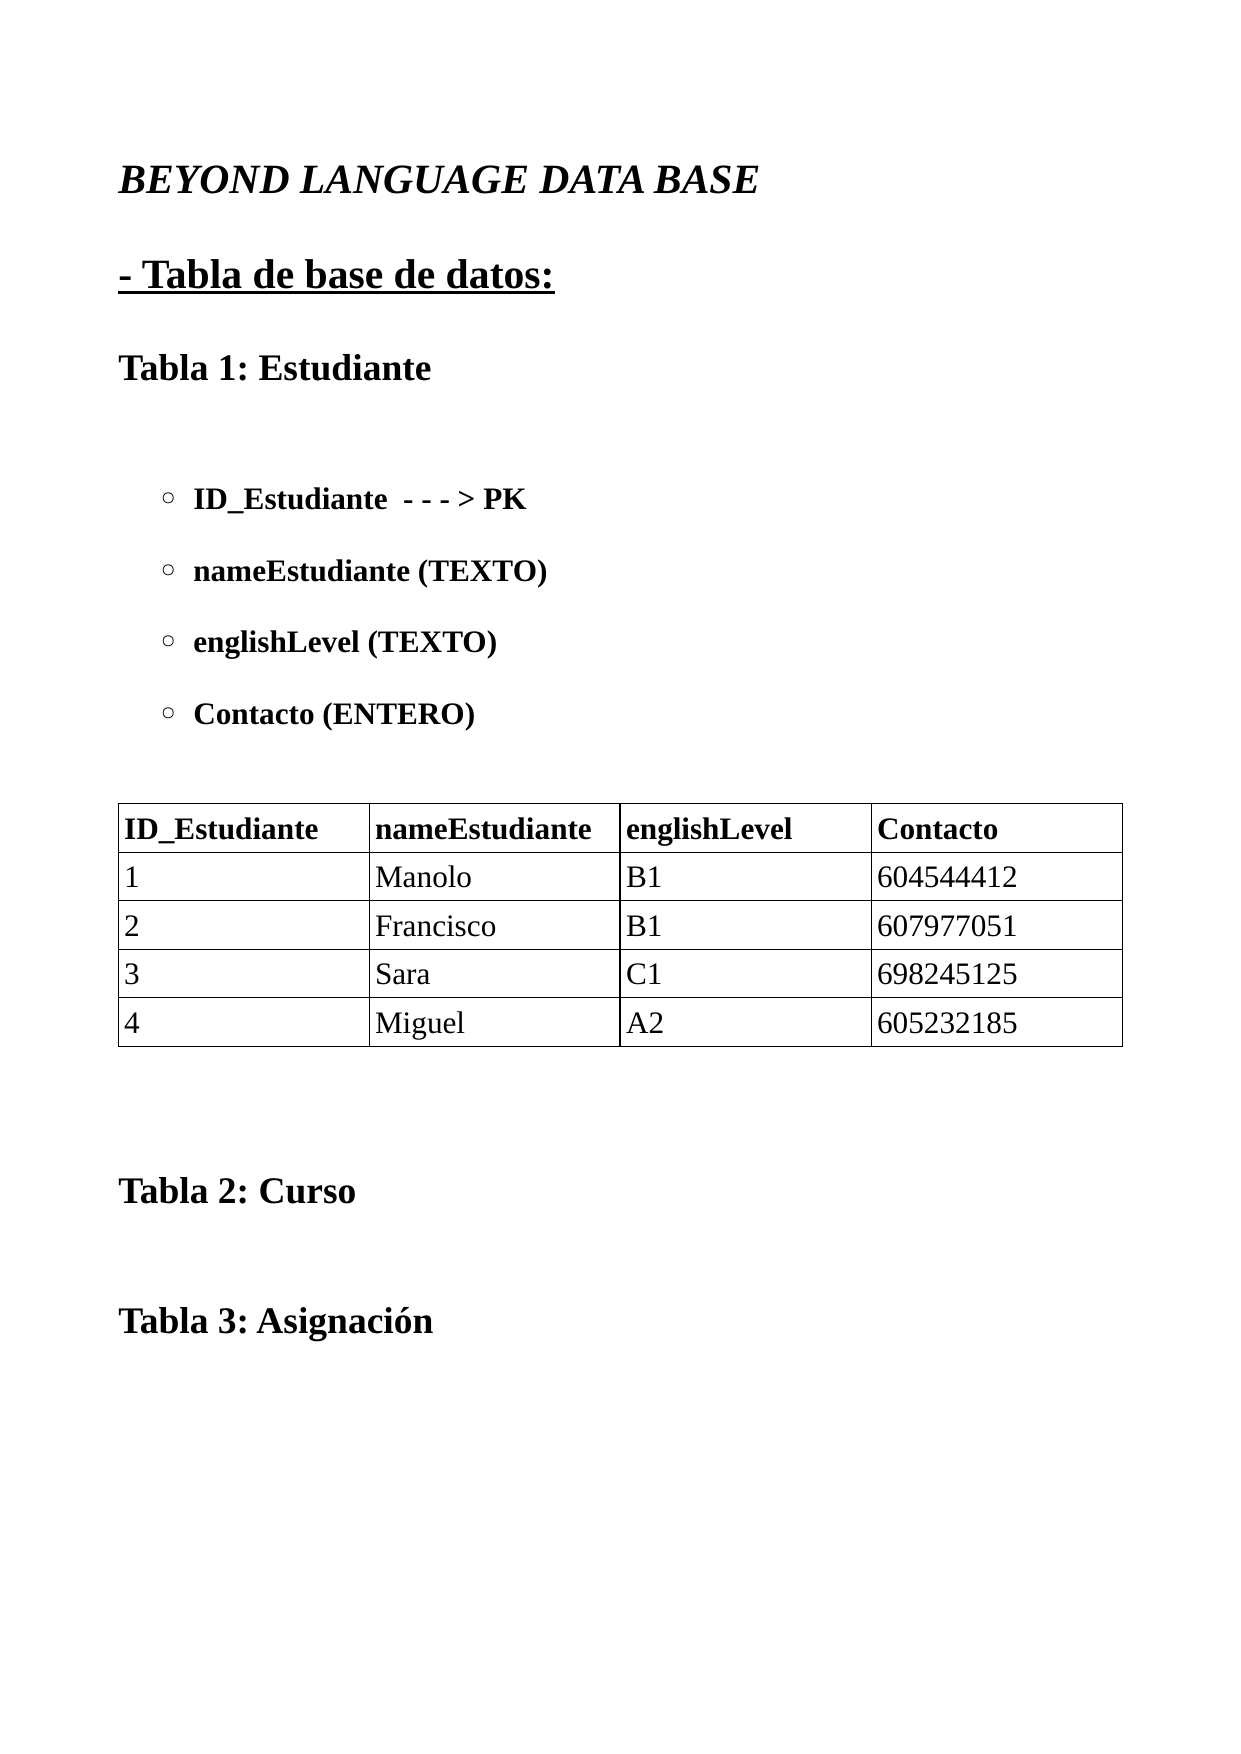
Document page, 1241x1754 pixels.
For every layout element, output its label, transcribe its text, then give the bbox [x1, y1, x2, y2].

table_header ID_Estudiante [119, 804, 369, 852]
list Contacto (ENTERO) [156, 696, 1122, 731]
text - Tabla de base de datos: [118, 250, 1122, 298]
table_header Contacto [872, 804, 1122, 852]
table_cell Miguel [370, 998, 619, 1046]
list englishLevel (TEXTO) [156, 624, 1122, 696]
table_cell B1 [621, 853, 871, 900]
table_cell 604544412 [872, 853, 1122, 900]
table_cell A2 [621, 998, 871, 1046]
table_cell C1 [621, 950, 871, 997]
text Tabla 3: Asignación [118, 1298, 1122, 1341]
table_cell 2 [119, 901, 369, 949]
table_cell 4 [119, 998, 369, 1046]
table_cell 1 [119, 853, 369, 900]
list nameEstudiante (TEXTO) [156, 552, 1122, 624]
table_cell Sara [370, 950, 619, 997]
list ID_Estudiante - - - > PK [156, 480, 1122, 552]
table_header nameEstudiante [370, 804, 619, 852]
table_cell 698245125 [872, 950, 1122, 997]
table_cell 3 [119, 950, 369, 997]
text BEYOND LANGUAGE DATA BASE [118, 154, 1122, 202]
text Tabla 2: Curso [118, 1169, 1122, 1212]
table_cell Manolo [370, 853, 619, 900]
table_header englishLevel [621, 804, 871, 852]
table_cell Francisco [370, 901, 619, 949]
table_cell 605232185 [872, 998, 1122, 1046]
text Tabla 1: Estudiante [118, 346, 1122, 389]
table_cell 607977051 [872, 901, 1122, 949]
table_cell B1 [621, 901, 871, 949]
